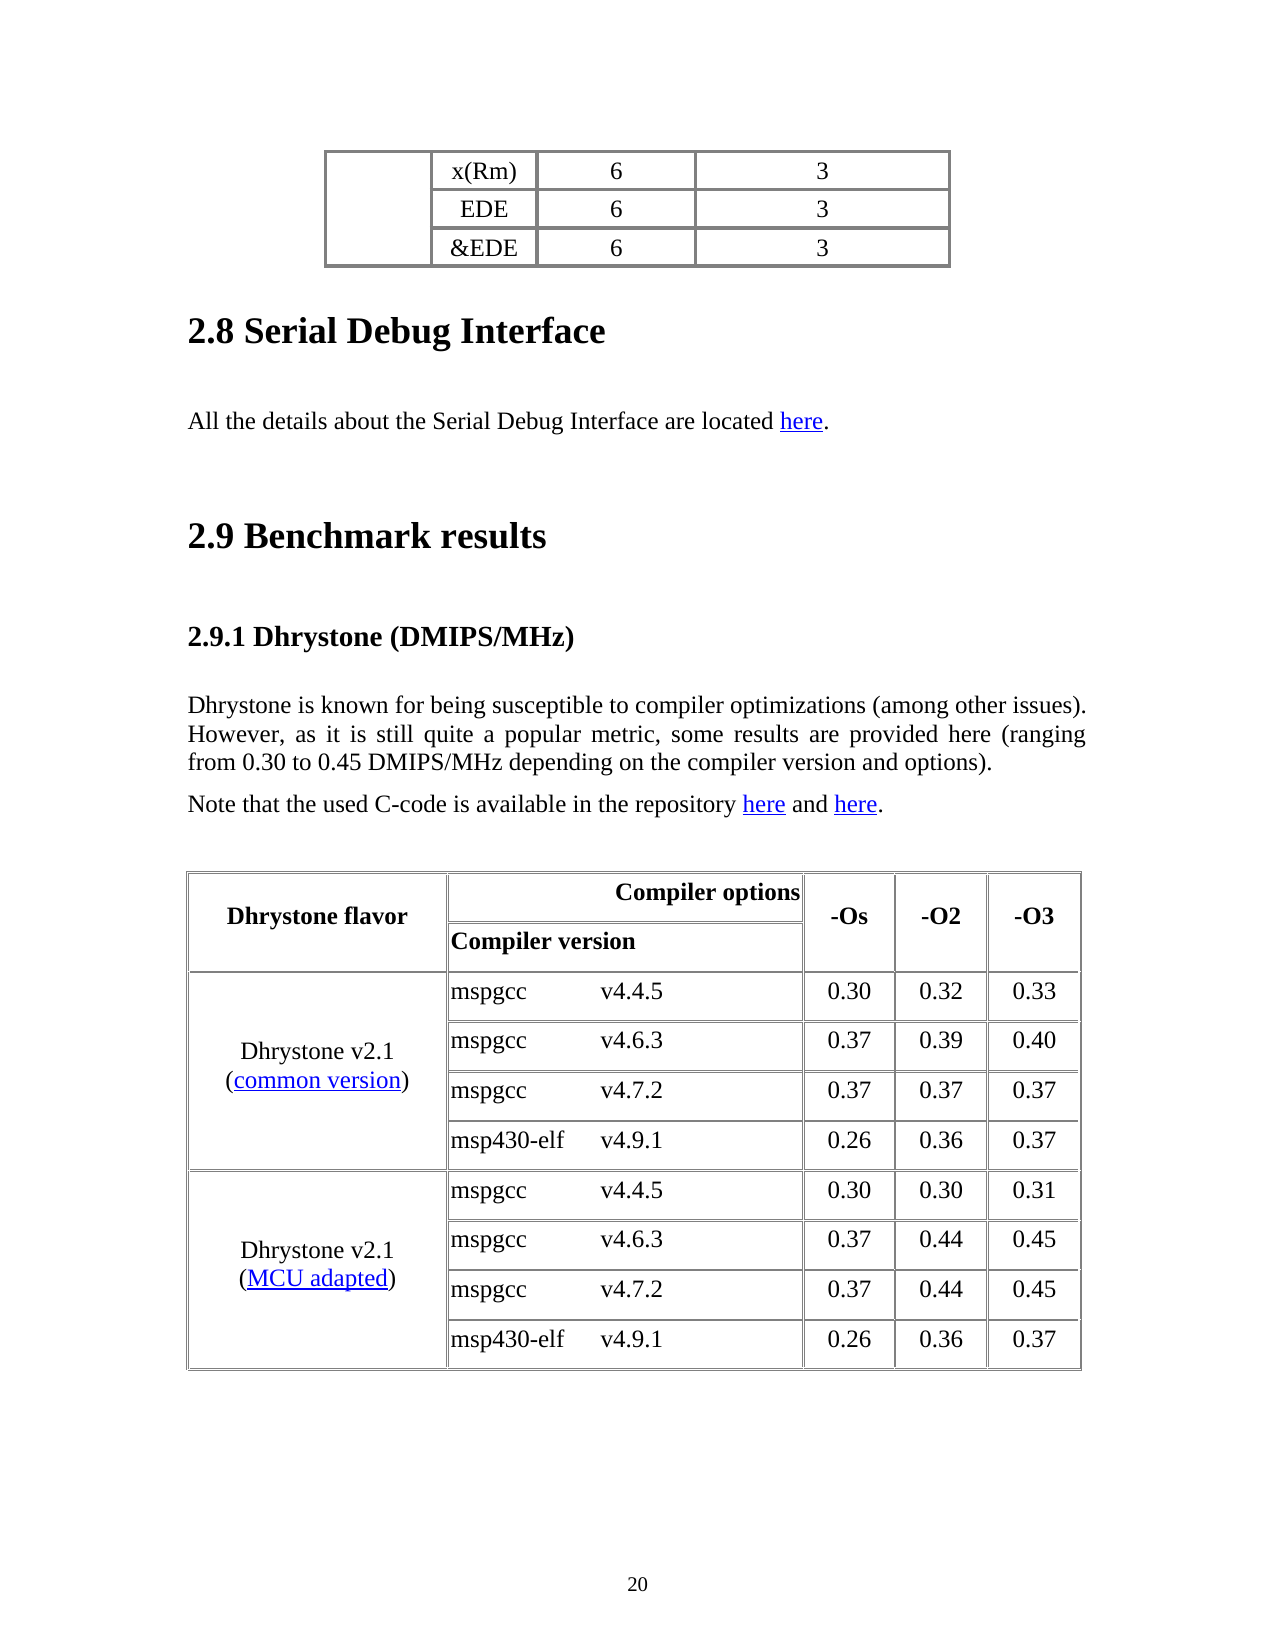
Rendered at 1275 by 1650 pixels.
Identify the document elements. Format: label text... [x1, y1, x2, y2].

table_header -O2 [895, 874, 987, 971]
table_cell mspgcc v4.7.2 [449, 1073, 802, 1120]
text Dhrystone is known for being susceptible to compiler optimizations (among other issues). However, as it is still quite a popular metric, some results are provided here (ranging from 0.30 to 0.45 DMIPS/MHz depending on the compiler version and options). [187, 690, 1088, 776]
table_cell 0.30 [805, 973, 894, 1020]
table_cell 0.30 [896, 1172, 986, 1219]
table_cell 0.26 [805, 1122, 894, 1169]
table_cell msp430-elf v4.9.1 [449, 1122, 802, 1169]
table_cell 0.37 [987, 1319, 1081, 1368]
table_cell 3 [697, 230, 948, 264]
table_cell 6 [539, 230, 694, 264]
table_cell 0.36 [896, 1122, 986, 1169]
table_cell mspgcc v4.4.5 [449, 973, 802, 1020]
table_cell Compiler version [449, 924, 802, 971]
table_header Compiler options [447, 874, 803, 921]
text Note that the used C-code is available in the repository here and here. [187, 789, 1088, 817]
table_cell 0.44 [896, 1222, 986, 1269]
table_cell mspgcc v4.6.3 [449, 1222, 802, 1269]
table_cell Dhrystone v2.1 (MCU adapted) [189, 1172, 447, 1368]
table_cell 0.45 [989, 1219, 1080, 1269]
text 2.8 Serial Debug Interface [187, 309, 1088, 352]
table_cell 0.37 [989, 1070, 1080, 1120]
table_cell mspgcc v4.6.3 [449, 1023, 802, 1070]
table_cell EDE [433, 191, 535, 226]
table_cell 0.45 [989, 1269, 1081, 1318]
table_header -O3 [987, 874, 1080, 971]
table_cell 0.39 [896, 1023, 986, 1070]
table_cell 0.37 [805, 1023, 894, 1070]
text All the details about the Serial Debug Interface are located here. [187, 406, 1088, 434]
table_header -Os [804, 872, 895, 971]
table_cell 0.37 [989, 1120, 1080, 1169]
table_cell 0.32 [896, 973, 986, 1020]
table_cell 6 [539, 191, 694, 226]
table_cell 6 [539, 153, 694, 188]
subtitle 2.9 Benchmark results [187, 513, 1088, 556]
subtitle 2.9.1 Dhrystone (DMIPS/MHz) [187, 619, 1088, 652]
table_cell 0.37 [805, 1073, 894, 1120]
table_cell 0.33 [989, 971, 1081, 1020]
table_cell &EDE [433, 230, 535, 264]
table_cell msp430-elf v4.9.1 [447, 1321, 803, 1368]
table_cell Dhrystone v2.1 (common version) [189, 973, 446, 1169]
table_cell 0.37 [805, 1222, 894, 1269]
table_cell 0.37 [805, 1271, 894, 1318]
table_cell 0.36 [895, 1321, 987, 1368]
table_cell [327, 153, 430, 264]
table_cell 0.44 [896, 1271, 986, 1318]
table_cell 3 [697, 153, 948, 188]
table_cell 0.40 [989, 1020, 1080, 1070]
table_cell mspgcc v4.7.2 [449, 1271, 802, 1318]
table_cell mspgcc v4.4.5 [449, 1172, 802, 1219]
table_cell x(Rm) [433, 153, 535, 188]
table_cell 3 [697, 191, 948, 226]
table_cell 0.26 [804, 1321, 895, 1368]
table_cell 0.37 [896, 1073, 986, 1120]
table_cell 0.30 [805, 1172, 894, 1219]
table_header Dhrystone flavor [189, 874, 447, 971]
table_cell 0.31 [989, 1169, 1080, 1219]
